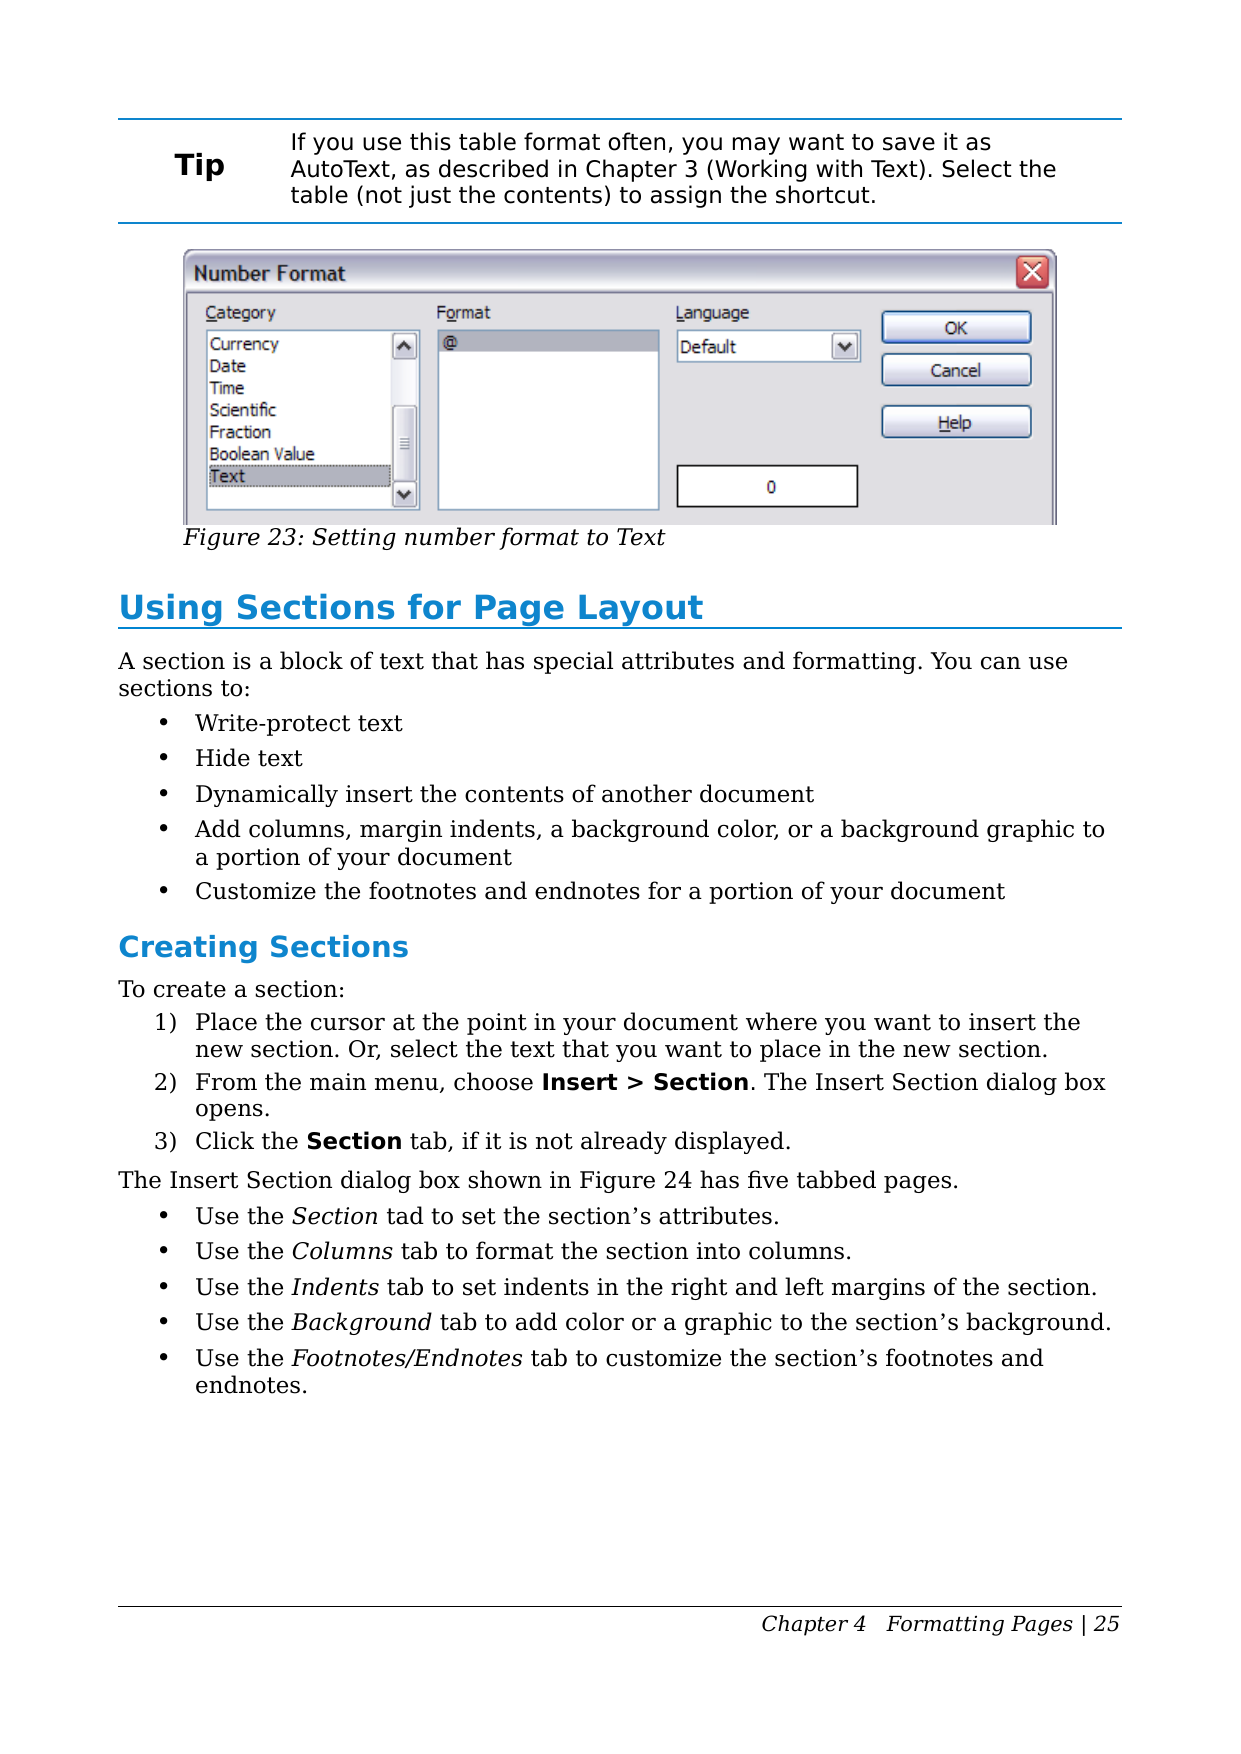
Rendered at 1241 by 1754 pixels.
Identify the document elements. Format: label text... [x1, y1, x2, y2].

subtitle Using Sections for Page Layout [118, 589, 1122, 627]
table_header Tip [118, 120, 281, 222]
list Dynamically insert the contents of another document [156, 779, 1122, 808]
list Place the cursor at the point in your document where you want to insert the new section. Or, select the text that you want to place in the new section. [177, 1009, 1122, 1063]
picture [183, 249, 1057, 525]
subtitle Creating Sections [118, 930, 1122, 964]
list Use the Indents tab to set indents in the right and left margins of the section. [156, 1272, 1122, 1301]
list Use the Background tab to add color or a graphic to the section’s background. [156, 1307, 1122, 1336]
list Use the Columns tab to format the section into columns. [156, 1236, 1122, 1266]
list The Insert Section dialog box shown in Figure 24 has five tabbed pages. [118, 1168, 1122, 1194]
list Click the Section tab, if it is not already displayed. [177, 1128, 1122, 1155]
list Write-protect text [156, 708, 1122, 737]
list From the main menu, choose Insert > Section. The Insert Section dialog box opens. [177, 1069, 1122, 1122]
list Use the Section tad to set the section’s attributes. [156, 1201, 1122, 1230]
table_header If you use this table format often, you may want to save it as AutoText, as described in Chapter 3 (Working with Text). Select the table (not just the contents) to assign the shortcut. [281, 120, 1122, 222]
list Use the Footnotes/Endnotes tab to customize the section’s footnotes and endnotes. [156, 1343, 1122, 1399]
list A section is a block of text that has special attributes and formatting. You can use sections to: [118, 648, 1122, 702]
list To create a section: [118, 976, 1122, 1003]
text Figure 23: Setting number format to Text [183, 525, 1057, 551]
list Add columns, margin indents, a background color, or a background graphic to a portion of your document [156, 814, 1122, 870]
list Customize the footnotes and endnotes for a portion of your document [156, 877, 1122, 906]
list Hide text [156, 744, 1122, 773]
